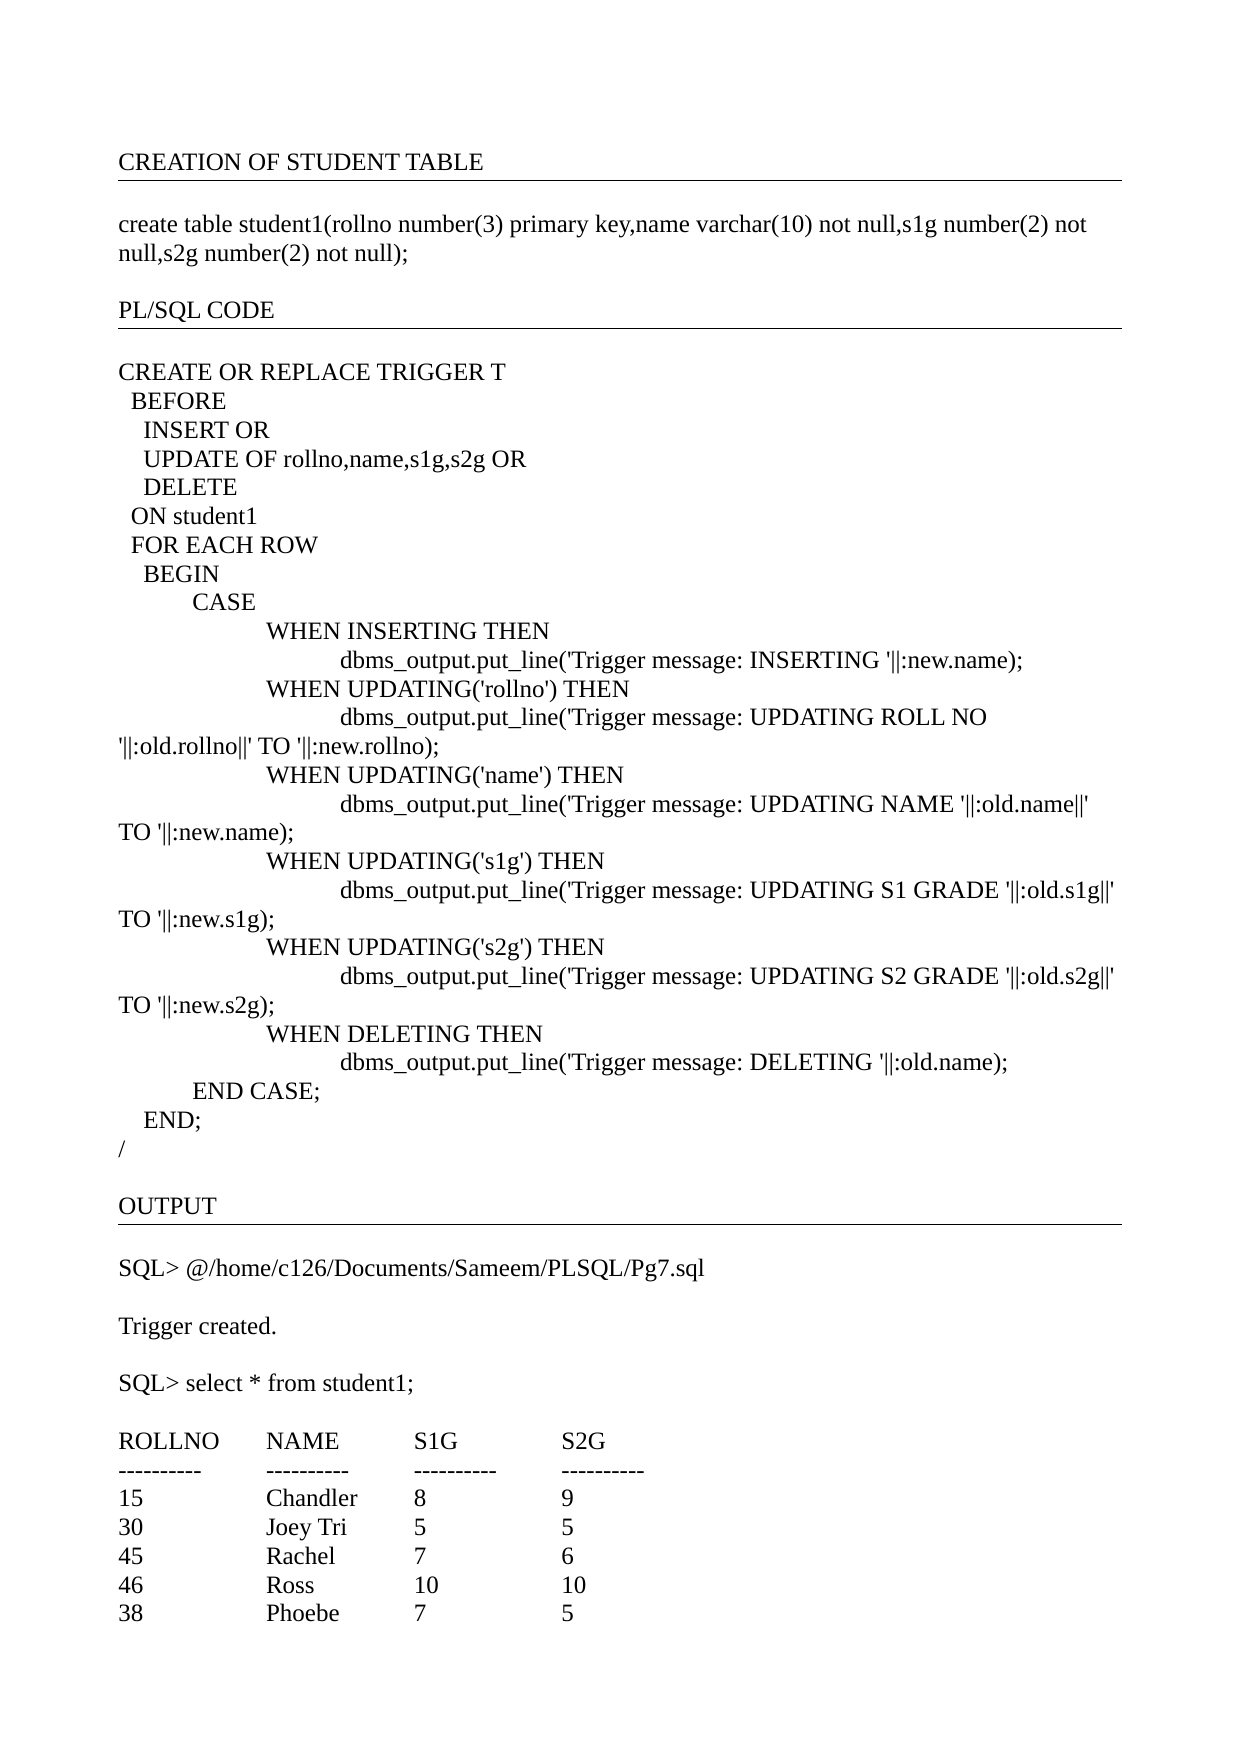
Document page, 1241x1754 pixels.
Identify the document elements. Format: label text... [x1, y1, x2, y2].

text create table student1(rollno number(3) primary key,name varchar(10) not null,s1g number(2) not null,s2g number(2) not null); [118, 209, 1122, 267]
text dbms_output.put_line('Trigger message: UPDATING S2 GRADE '||:old.s2g||' TO '||:new.s2g); [118, 961, 1122, 1019]
text 45 Rachel 7 6 [118, 1541, 1122, 1570]
text WHEN UPDATING('name') THEN [118, 760, 1122, 789]
text END CASE; [118, 1076, 1122, 1105]
text INSERT OR [118, 415, 1122, 444]
text 30 Joey Tri 5 5 [118, 1512, 1122, 1541]
text END; [118, 1105, 1122, 1134]
text WHEN UPDATING('s1g') THEN [118, 846, 1122, 875]
text 15 Chandler 8 9 [118, 1483, 1122, 1512]
text ROLLNO NAME S1G S2G [118, 1426, 1122, 1455]
text WHEN INSERTING THEN [118, 616, 1122, 645]
text SQL> @/home/c126/Documents/Sameem/PLSQL/Pg7.sql [118, 1253, 1122, 1282]
text SQL> select * from student1; [118, 1368, 1122, 1397]
text ON student1 [118, 501, 1122, 530]
text WHEN UPDATING('s2g') THEN [118, 932, 1122, 961]
text PL/SQL CODE [118, 295, 1122, 328]
text CREATE OR REPLACE TRIGGER T [118, 357, 1122, 386]
text CREATION OF STUDENT TABLE [118, 147, 1122, 180]
text dbms_output.put_line('Trigger message: UPDATING S1 GRADE '||:old.s1g||' TO '||:new.s1g); [118, 875, 1122, 932]
text DELETE [118, 472, 1122, 501]
text dbms_output.put_line('Trigger message: UPDATING ROLL NO '||:old.rollno||' TO '||:new.rollno); [118, 702, 1122, 760]
text 38 Phoebe 7 5 [118, 1598, 1122, 1627]
text WHEN DELETING THEN [118, 1019, 1122, 1047]
text WHEN UPDATING('rollno') THEN [118, 674, 1122, 702]
text CASE [118, 587, 1122, 616]
text FOR EACH ROW [118, 530, 1122, 559]
text dbms_output.put_line('Trigger message: UPDATING NAME '||:old.name||' TO '||:new.name); [118, 789, 1122, 846]
text BEGIN [118, 559, 1122, 587]
text 46 Ross 10 10 [118, 1570, 1122, 1598]
text Trigger created. [118, 1311, 1122, 1340]
text UPDATE OF rollno,name,s1g,s2g OR [118, 444, 1122, 472]
text OUTPUT [118, 1191, 1122, 1224]
text ---------- ---------- ---------- ---------- [118, 1455, 1122, 1483]
text dbms_output.put_line('Trigger message: INSERTING '||:new.name); [118, 645, 1122, 674]
text / [118, 1134, 1122, 1162]
text BEFORE [118, 386, 1122, 415]
text dbms_output.put_line('Trigger message: DELETING '||:old.name); [118, 1047, 1122, 1076]
